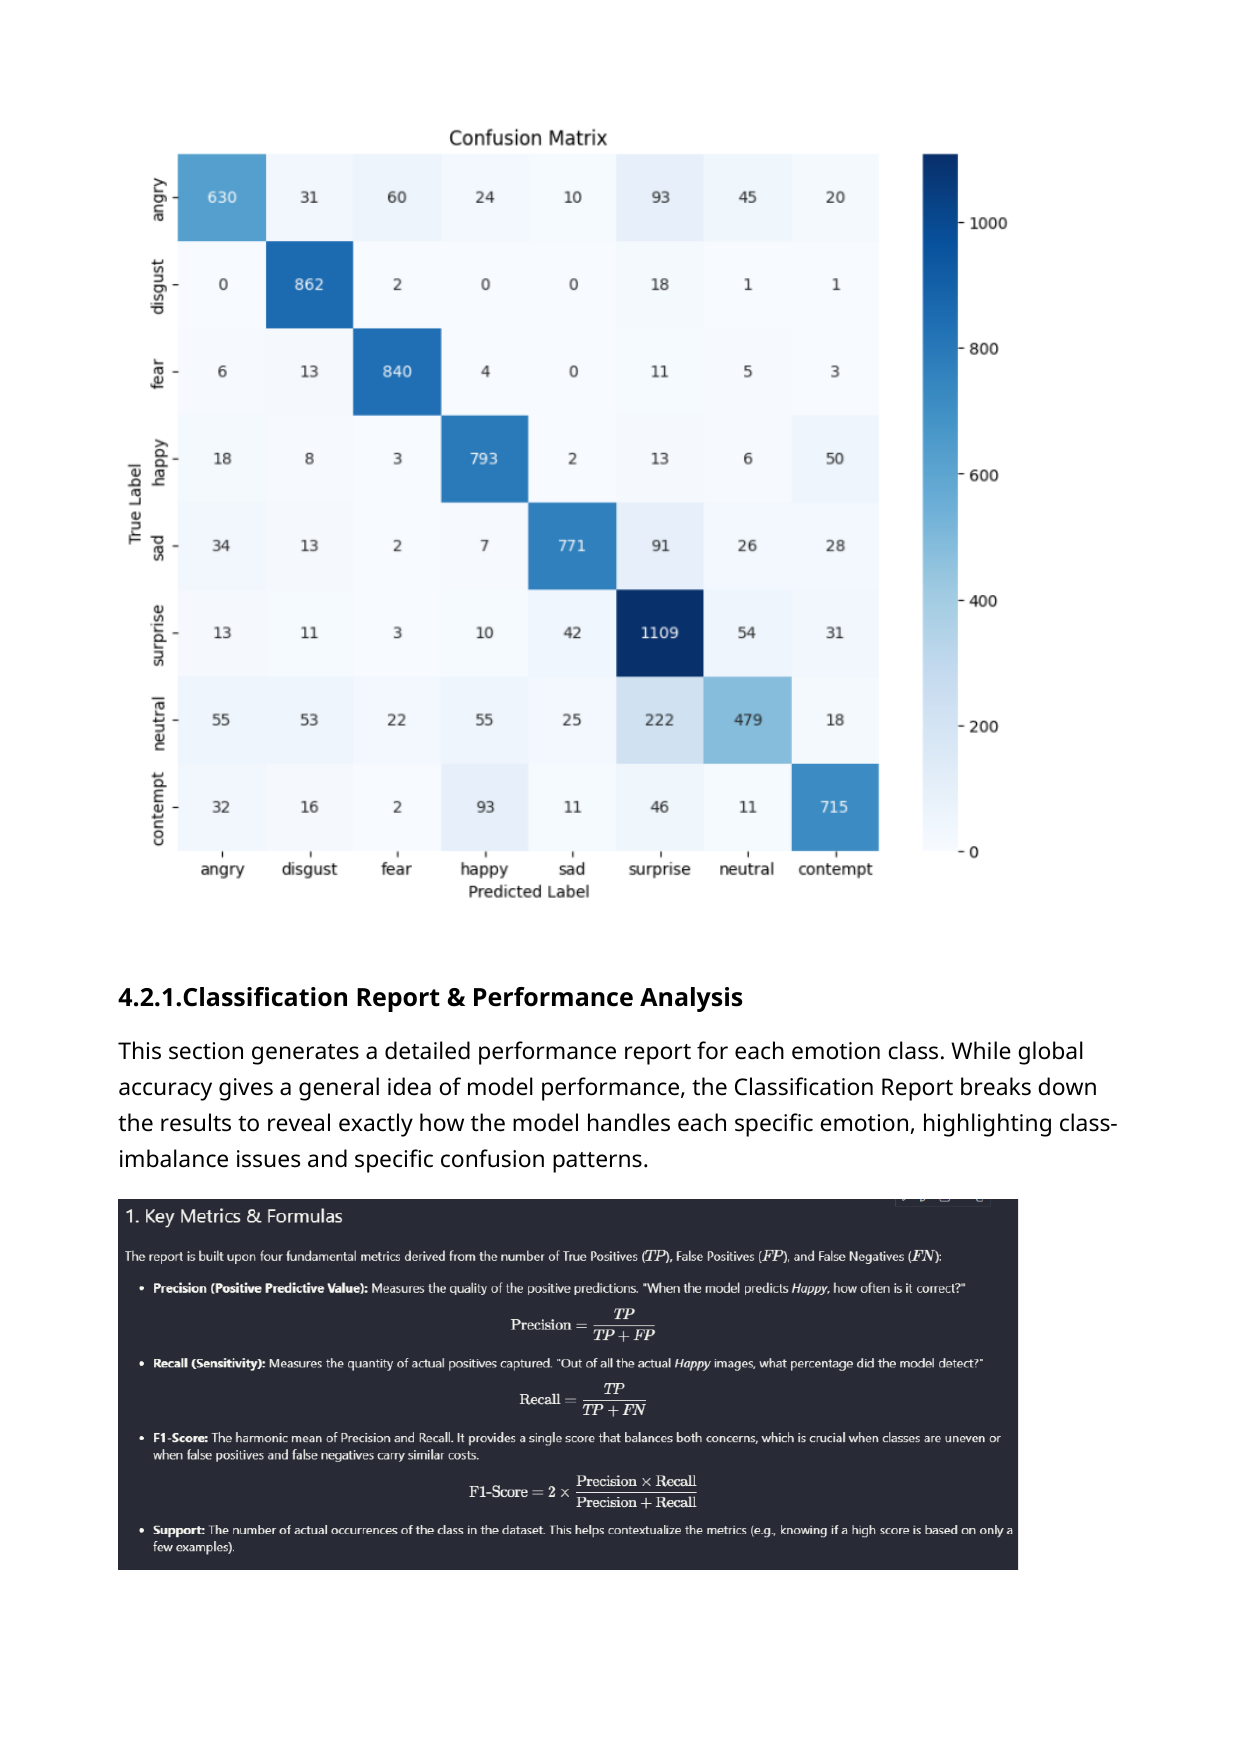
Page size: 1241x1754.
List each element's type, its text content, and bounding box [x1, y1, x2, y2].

text [1019, 1199, 1122, 1570]
text 4.2.1.Classification Report & Performance Analysis [118, 980, 1122, 1014]
text This section generates a detailed performance report for each emotion class. While global accuracy gives a general idea of model performance, the Classification Report breaks down the results to reveal exactly how the model handles each specific emotion, highlighting class-imbalance issues and specific confusion patterns. [118, 1035, 1122, 1174]
